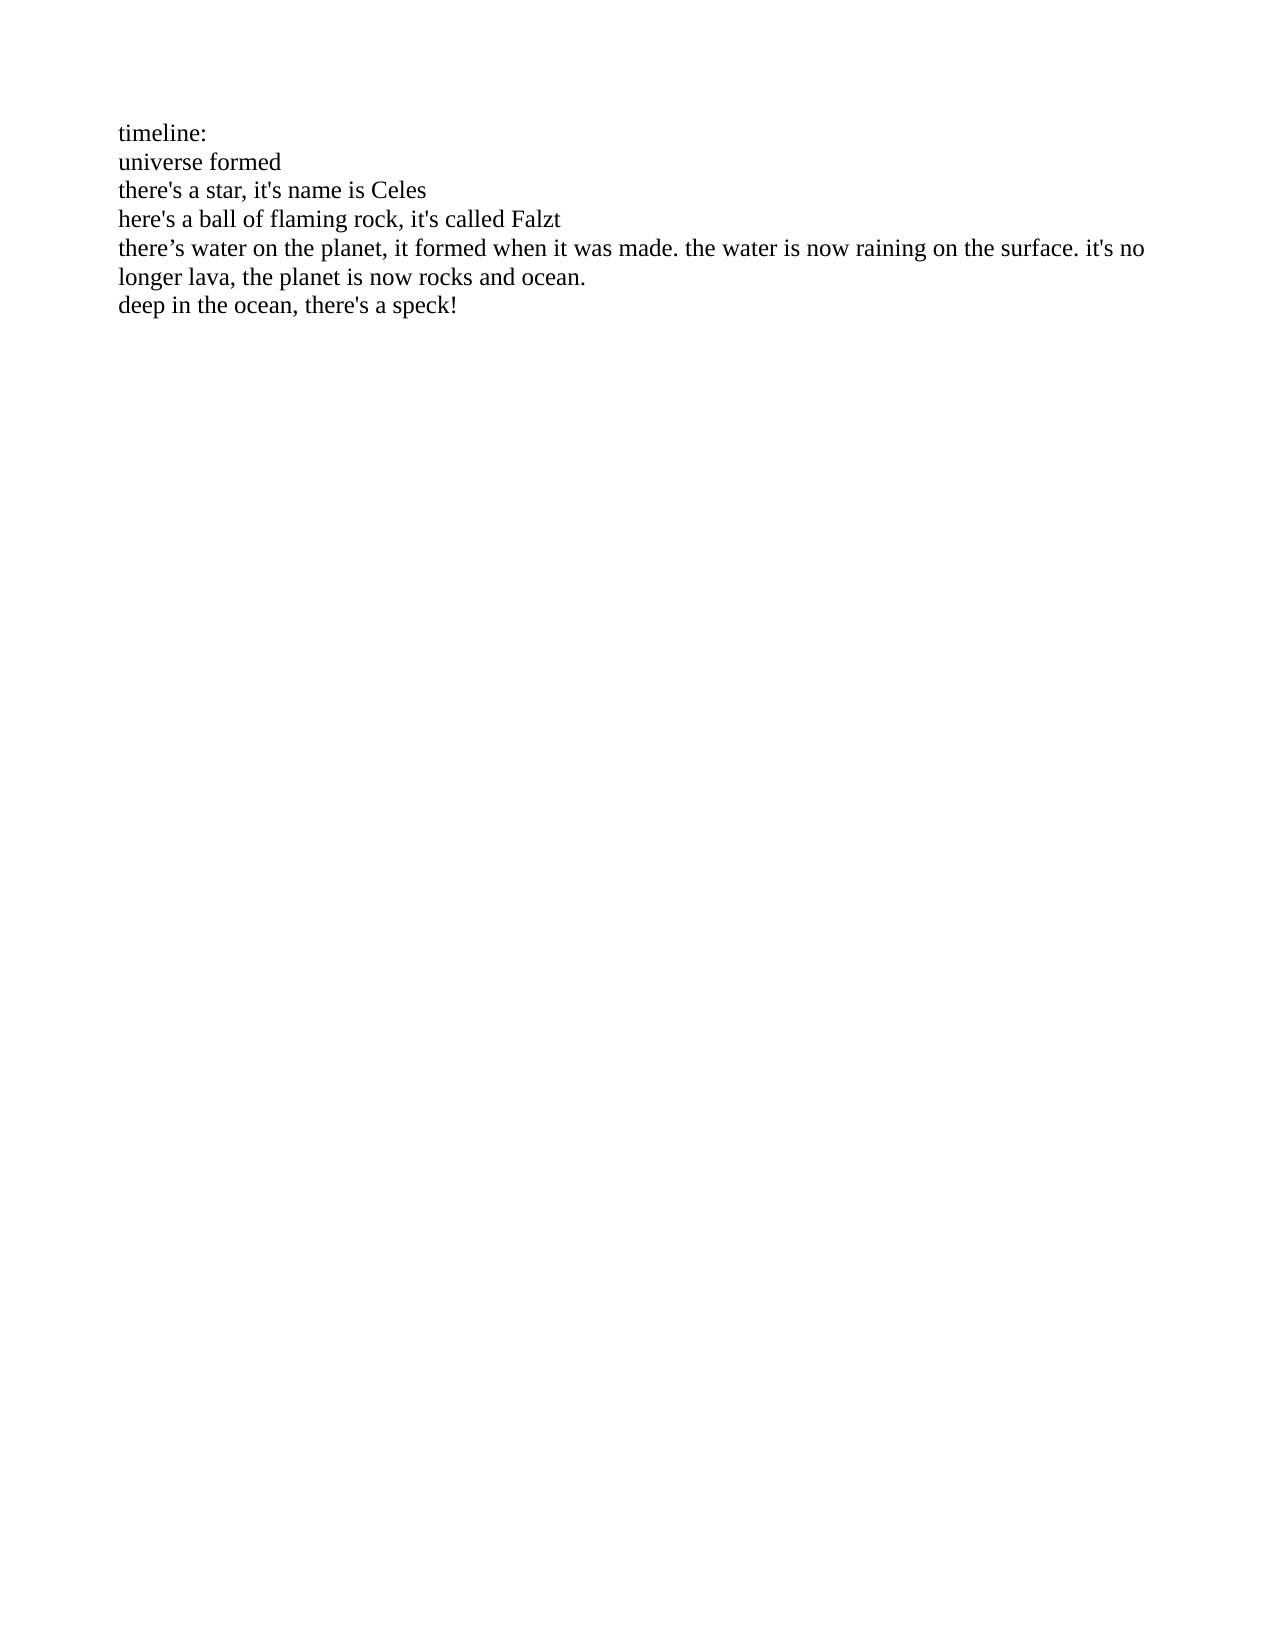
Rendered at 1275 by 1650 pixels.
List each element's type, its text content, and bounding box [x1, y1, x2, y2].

text deep in the ocean, there's a speck! [118, 291, 1157, 319]
text there's a star, it's name is Celes [118, 176, 1157, 204]
text there’s water on the planet, it formed when it was made. the water is now raining on the surface. it's no longer lava, the planet is now rocks and ocean. [118, 233, 1157, 291]
text here's a ball of flaming rock, it's called Falzt [118, 204, 1157, 233]
text timeline: [118, 118, 1157, 147]
text universe formed [118, 147, 1157, 176]
